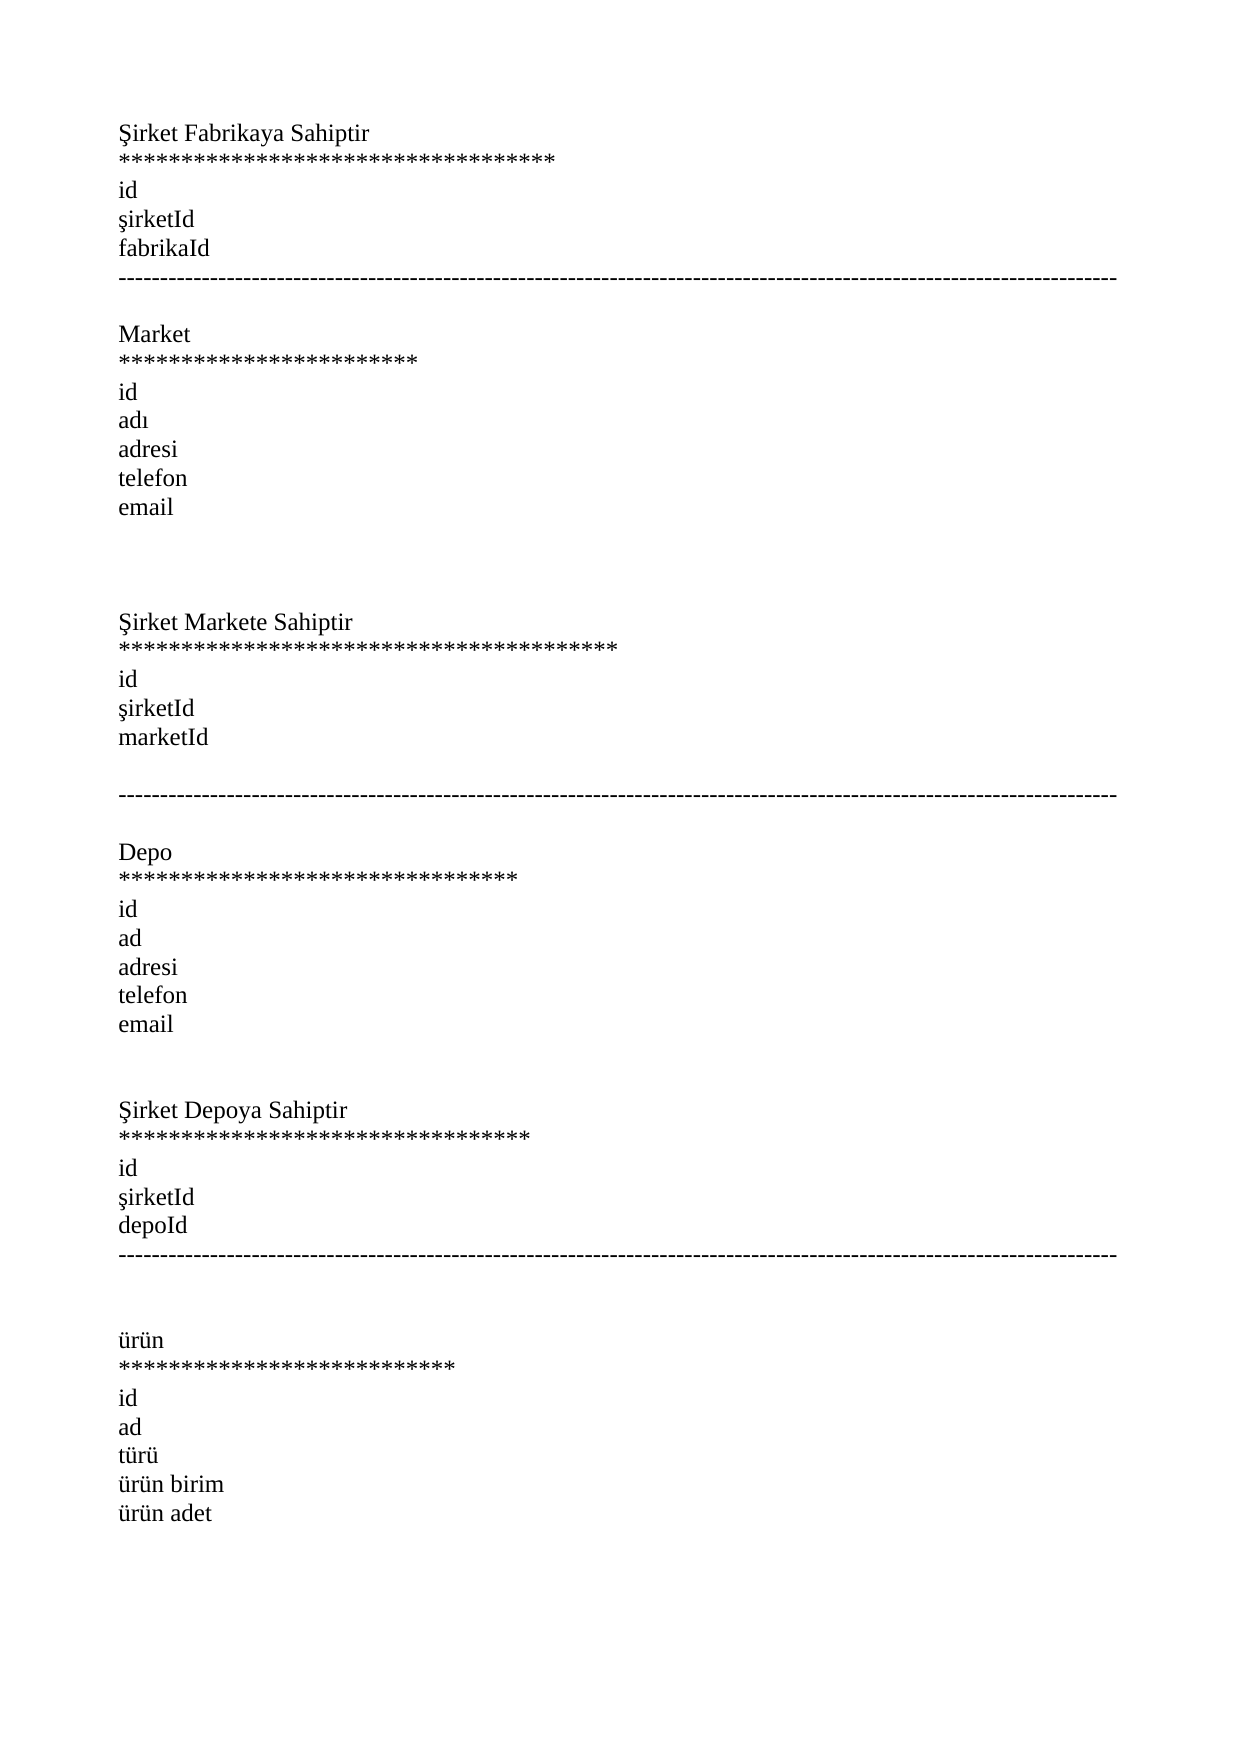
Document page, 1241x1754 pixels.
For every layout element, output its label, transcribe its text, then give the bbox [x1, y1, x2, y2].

text şirketId [118, 1182, 1122, 1211]
text id [118, 894, 1122, 923]
text adı [118, 406, 1122, 434]
text ******************************** [118, 866, 1122, 894]
text **************************************** [118, 636, 1122, 664]
text email [118, 1009, 1122, 1038]
text id [118, 1383, 1122, 1412]
text id [118, 1153, 1122, 1182]
text telefon [118, 463, 1122, 492]
text email [118, 492, 1122, 521]
text Market [118, 319, 1122, 348]
text ------------------------------------------------------------------------------------------------------------------------ [118, 779, 1122, 808]
text id [118, 664, 1122, 693]
text adresi [118, 434, 1122, 463]
text *************************** [118, 1354, 1122, 1383]
text marketId [118, 722, 1122, 751]
text id [118, 176, 1122, 204]
text ürün birim [118, 1469, 1122, 1498]
text Depo [118, 837, 1122, 866]
text ************************ [118, 348, 1122, 377]
text *********************************** [118, 147, 1122, 176]
text ad [118, 923, 1122, 952]
text fabrikaId [118, 233, 1122, 262]
text adresi [118, 952, 1122, 981]
text id [118, 377, 1122, 406]
text türü [118, 1441, 1122, 1469]
text Şirket Depoya Sahiptir [118, 1096, 1122, 1124]
text şirketId [118, 693, 1122, 722]
text Şirket Markete Sahiptir [118, 607, 1122, 636]
text telefon [118, 981, 1122, 1009]
text ********************************* [118, 1124, 1122, 1153]
text ------------------------------------------------------------------------------------------------------------------------ [118, 1239, 1122, 1268]
text ad [118, 1412, 1122, 1441]
text ürün [118, 1326, 1122, 1354]
text Şirket Fabrikaya Sahiptir [118, 118, 1122, 147]
text ------------------------------------------------------------------------------------------------------------------------ [118, 262, 1122, 291]
text ürün adet [118, 1498, 1122, 1527]
text depoId [118, 1211, 1122, 1239]
text şirketId [118, 204, 1122, 233]
